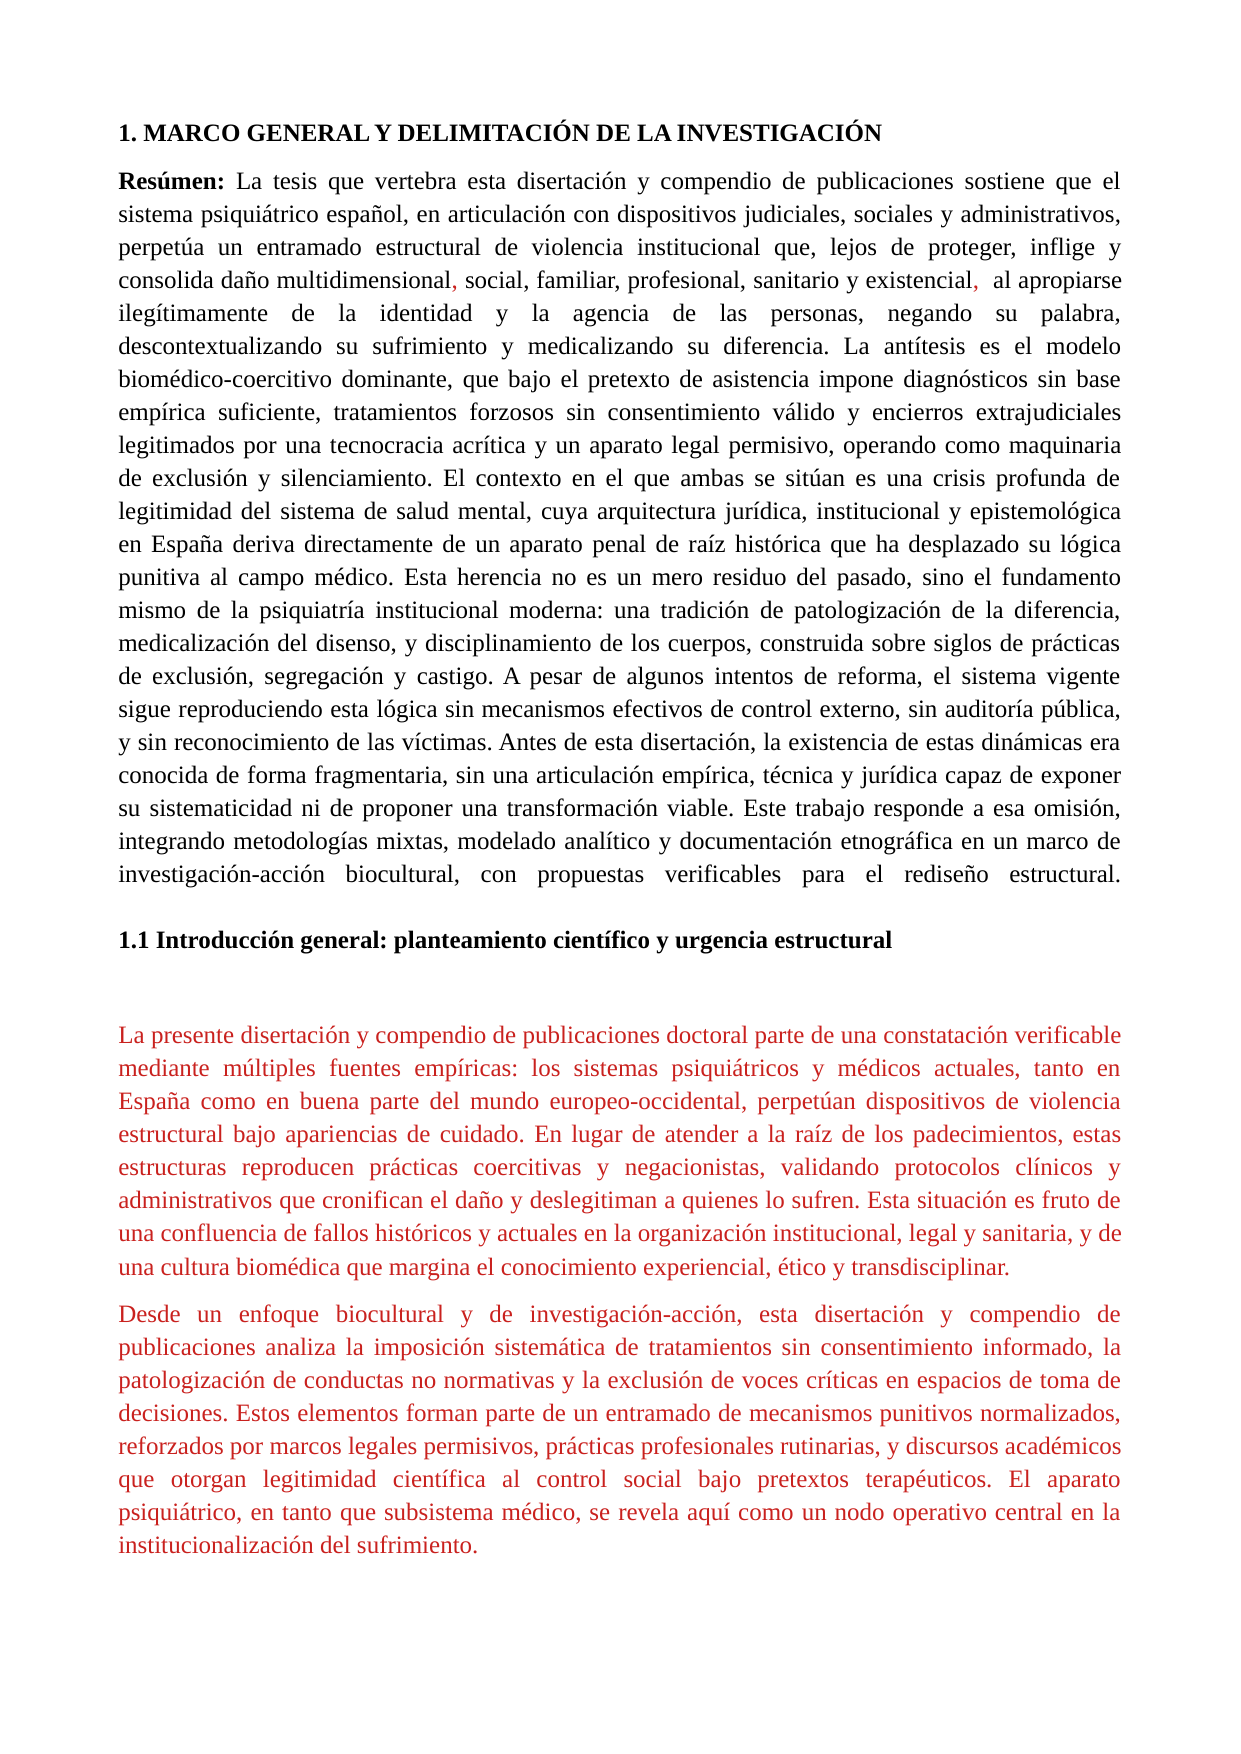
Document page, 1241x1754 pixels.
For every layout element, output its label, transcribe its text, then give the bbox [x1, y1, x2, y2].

text 1. MARCO GENERAL Y DELIMITACIÓN DE LA INVESTIGACIÓN [118, 118, 1122, 147]
text Resúmen: La tesis que vertebra esta disertación y compendio de publicaciones sostiene que el sistema psiquiátrico español, en articulación con dispositivos judiciales, sociales y administrativos, perpetúa un entramado estructural de violencia institucional que, lejos de proteger, inflige y consolida daño multidimensional, social, familiar, profesional, sanitario y existencial, al apropiarse ilegítimamente de la identidad y la agencia de las personas, negando su palabra, descontextualizando su sufrimiento y medicalizando su diferencia. La antítesis es el modelo biomédico-coercitivo dominante, que bajo el pretexto de asistencia impone diagnósticos sin base empírica suficiente, tratamientos forzosos sin consentimiento válido y encierros extrajudiciales legitimados por una tecnocracia acrítica y un aparato legal permisivo, operando como maquinaria de exclusión y silenciamiento. El contexto en el que ambas se sitúan es una crisis profunda de legitimidad del sistema de salud mental, cuya arquitectura jurídica, institucional y epistemológica en España deriva directamente de un aparato penal de raíz histórica que ha desplazado su lógica punitiva al campo médico. Esta herencia no es un mero residuo del pasado, sino el fundamento mismo de la psiquiatría institucional moderna: una tradición de patologización de la diferencia, medicalización del disenso, y disciplinamiento de los cuerpos, construida sobre siglos de prácticas de exclusión, segregación y castigo. A pesar de algunos intentos de reforma, el sistema vigente sigue reproduciendo esta lógica sin mecanismos efectivos de control externo, sin auditoría pública, y sin reconocimiento de las víctimas. Antes de esta disertación, la existencia de estas dinámicas era conocida de forma fragmentaria, sin una articulación empírica, técnica y jurídica capaz de exponer su sistematicidad ni de proponer una transformación viable. Este trabajo responde a esa omisión, integrando metodologías mixtas, modelado analítico y documentación etnográfica en un marco de investigación-acción biocultural, con propuestas verificables para el rediseño estructural. 1.1 Introducción general: planteamiento científico y urgencia estructural [118, 166, 1122, 954]
text Desde un enfoque biocultural y de investigación-acción, esta disertación y compendio de publicaciones analiza la imposición sistemática de tratamientos sin consentimiento informado, la patologización de conductas no normativas y la exclusión de voces críticas en espacios de toma de decisiones. Estos elementos forman parte de un entramado de mecanismos punitivos normalizados, reforzados por marcos legales permisivos, prácticas profesionales rutinarias, y discursos académicos que otorgan legitimidad científica al control social bajo pretextos terapéuticos. El aparato psiquiátrico, en tanto que subsistema médico, se revela aquí como un nodo operativo central en la institucionalización del sufrimiento. [118, 1299, 1122, 1559]
text La presente disertación y compendio de publicaciones doctoral parte de una constatación verificable mediante múltiples fuentes empíricas: los sistemas psiquiátricos y médicos actuales, tanto en España como en buena parte del mundo europeo-occidental, perpetúan dispositivos de violencia estructural bajo apariencias de cuidado. En lugar de atender a la raíz de los padecimientos, estas estructuras reproducen prácticas coercitivas y negacionistas, validando protocolos clínicos y administrativos que cronifican el daño y deslegitiman a quienes lo sufren. Esta situación es fruto de una confluencia de fallos históricos y actuales en la organización institucional, legal y sanitaria, y de una cultura biomédica que margina el conocimiento experiencial, ético y transdisciplinar. [118, 1020, 1122, 1280]
